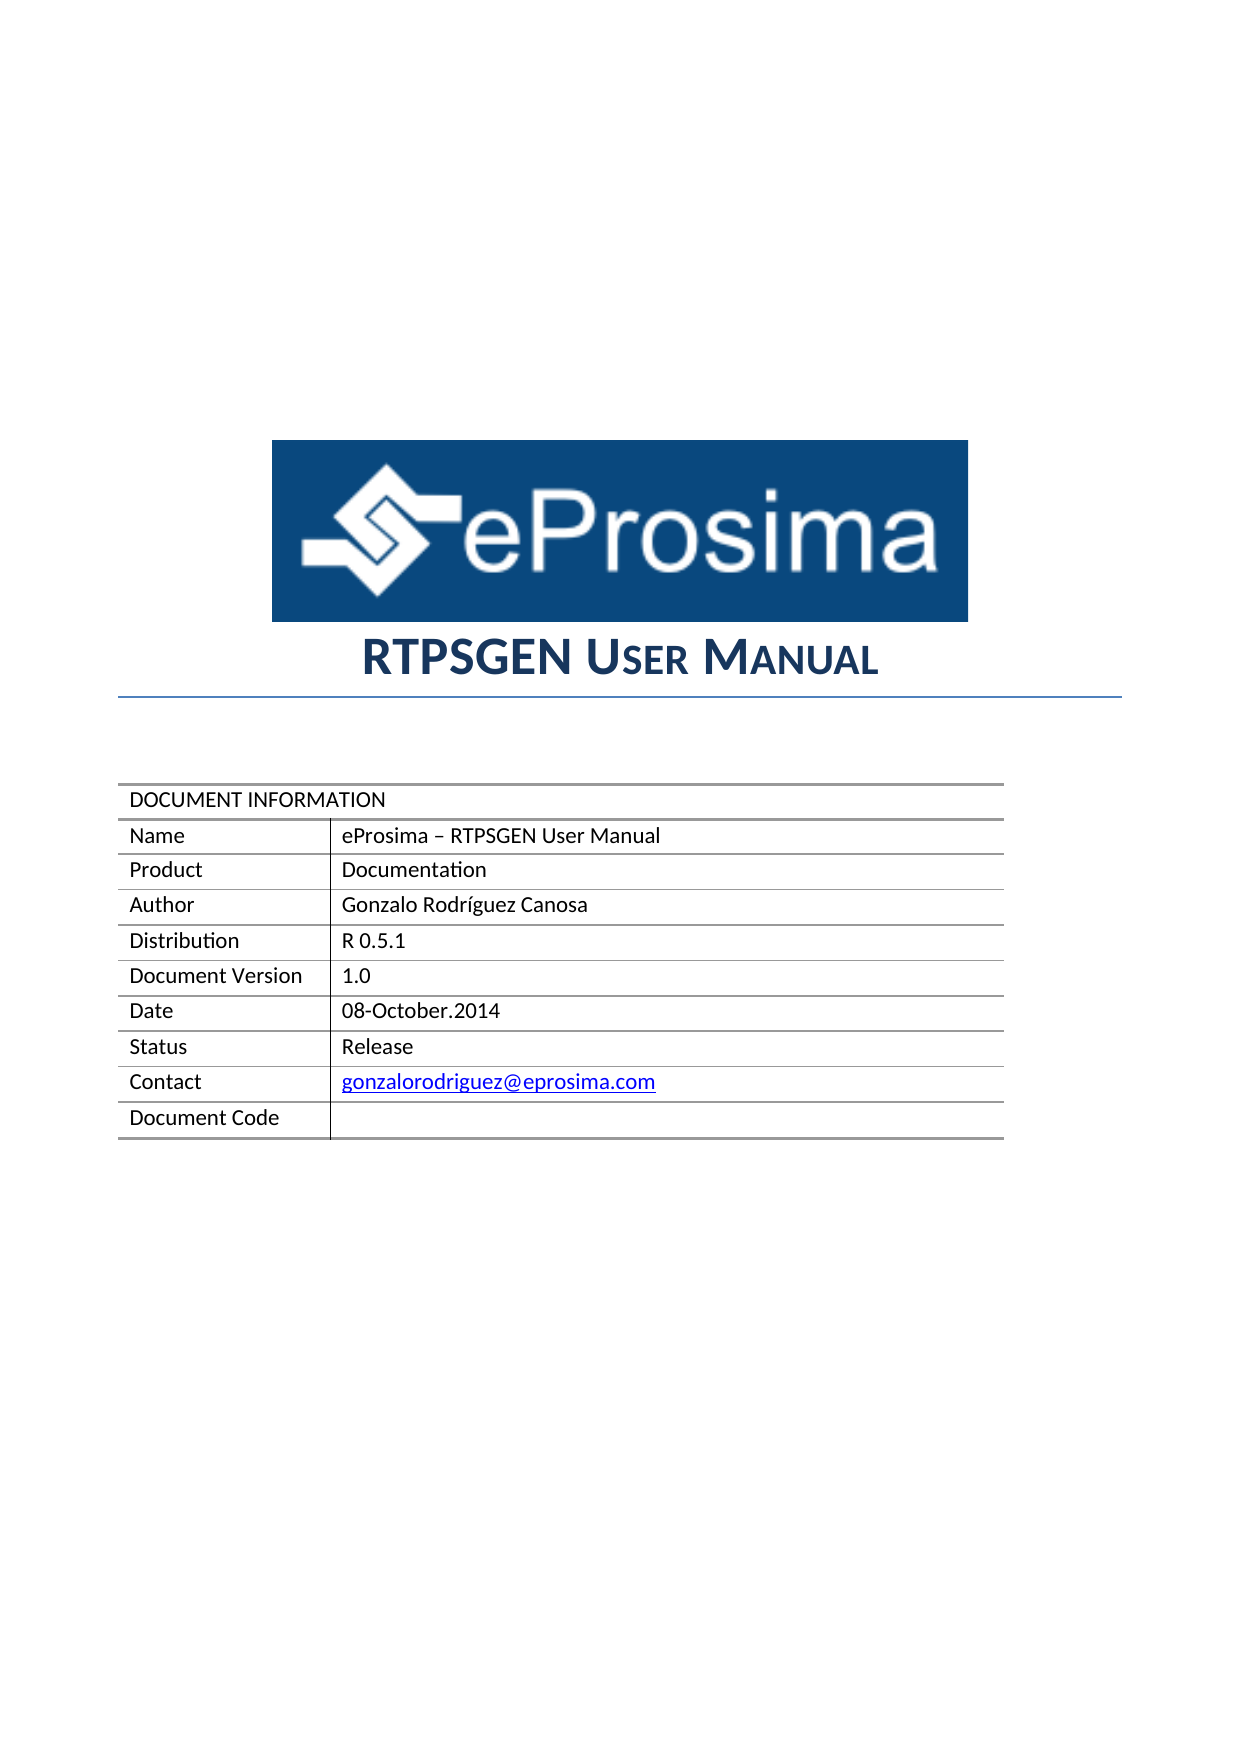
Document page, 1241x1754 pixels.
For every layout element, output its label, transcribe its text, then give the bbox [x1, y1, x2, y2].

table_cell Gonzalo Rodríguez Canosa [331, 890, 1004, 924]
table_cell Contact [118, 1067, 330, 1101]
table_cell Distribution [118, 926, 330, 959]
table_cell Documentation [331, 855, 1004, 889]
title RTPSGEN User Manual [118, 441, 1122, 696]
picture [272, 440, 969, 622]
table_cell 08-October.2014 [331, 997, 1004, 1030]
table_cell Document Version [118, 961, 330, 995]
table_cell Author [118, 890, 330, 924]
table_cell Status [118, 1032, 330, 1066]
table_cell eProsima – RTPSGEN User Manual [331, 821, 1004, 853]
table_cell Release [331, 1032, 1004, 1066]
table_cell [331, 1103, 1004, 1137]
table_cell Product [118, 855, 330, 889]
table_header DOCUMENT INFORMATION [118, 786, 1004, 818]
table_cell gonzalorodriguez@eprosima.com [331, 1067, 1004, 1101]
table_cell Date [118, 997, 330, 1030]
table_cell Name [118, 821, 330, 853]
table_cell Document Code [118, 1103, 330, 1137]
table_cell R 0.5.1 [331, 926, 1004, 959]
table_cell 1.0 [331, 961, 1004, 995]
